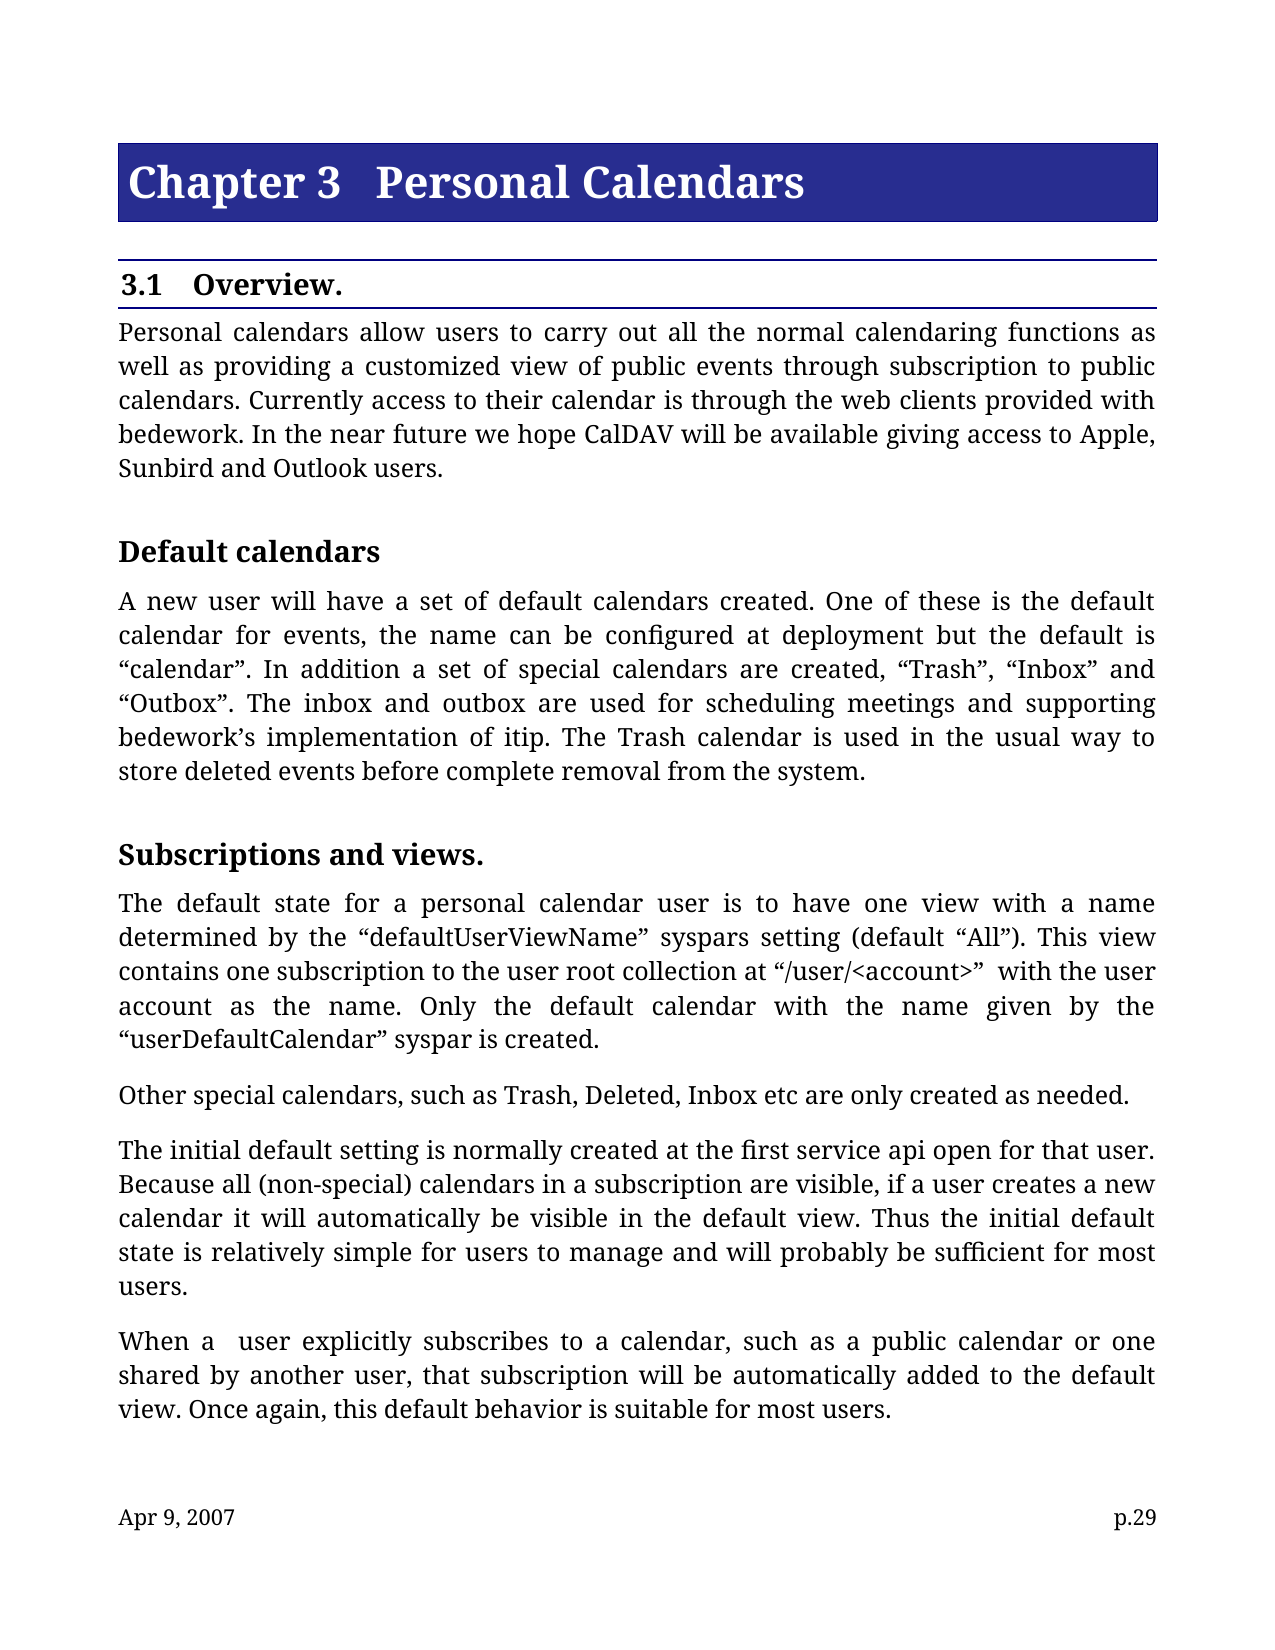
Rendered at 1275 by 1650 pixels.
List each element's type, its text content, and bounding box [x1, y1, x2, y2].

text A new user will have a set of default calendars created. One of these is the default calendar for events, the name can be configured at deployment but the default is “calendar”. In addition a set of special calendars are created, “Trash”, “Inbox” and “Outbox”. The inbox and outbox are used for scheduling meetings and supporting bedework’s implementation of itip. The Trash calendar is used in the usual way to store deleted events before complete removal from the system. [118, 583, 1157, 788]
text Personal calendars allow users to carry out all the normal calendaring functions as well as providing a customized view of public events through subscription to public calendars. Currently access to their calendar is through the web clients provided with bedework. In the near future we hope CalDAV will be available giving access to Apple, Sunbird and Outlook users. [118, 315, 1157, 485]
subtitle Subscriptions and views. [118, 834, 1157, 873]
subtitle Personal Calendars [119, 144, 1157, 221]
text The default state for a personal calendar user is to have one view with a name determined by the “defaultUserViewName” syspars setting (default “All”). This view contains one subscription to the user root collection at “/user/<account>” with the user account as the name. Only the default calendar with the name given by the “userDefaultCalendar” syspar is created. [118, 886, 1157, 1056]
text Other special calendars, such as Trash, Deleted, Inbox etc are only created as needed. [118, 1077, 1157, 1111]
subtitle Default calendars [118, 531, 1157, 571]
text The initial default setting is normally created at the first service api open for that user. Because all (non-special) calendars in a subscription are visible, if a user creates a new calendar it will automatically be visible in the default view. Thus the initial default state is relatively simple for users to manage and will probably be sufficient for most users. [118, 1132, 1157, 1303]
text When a user explicitly subscribes to a calendar, such as a public calendar or one shared by another user, that subscription will be automatically added to the default view. Once again, this default behavior is suitable for most users. [118, 1324, 1157, 1426]
subtitle Overview. [118, 261, 1157, 307]
